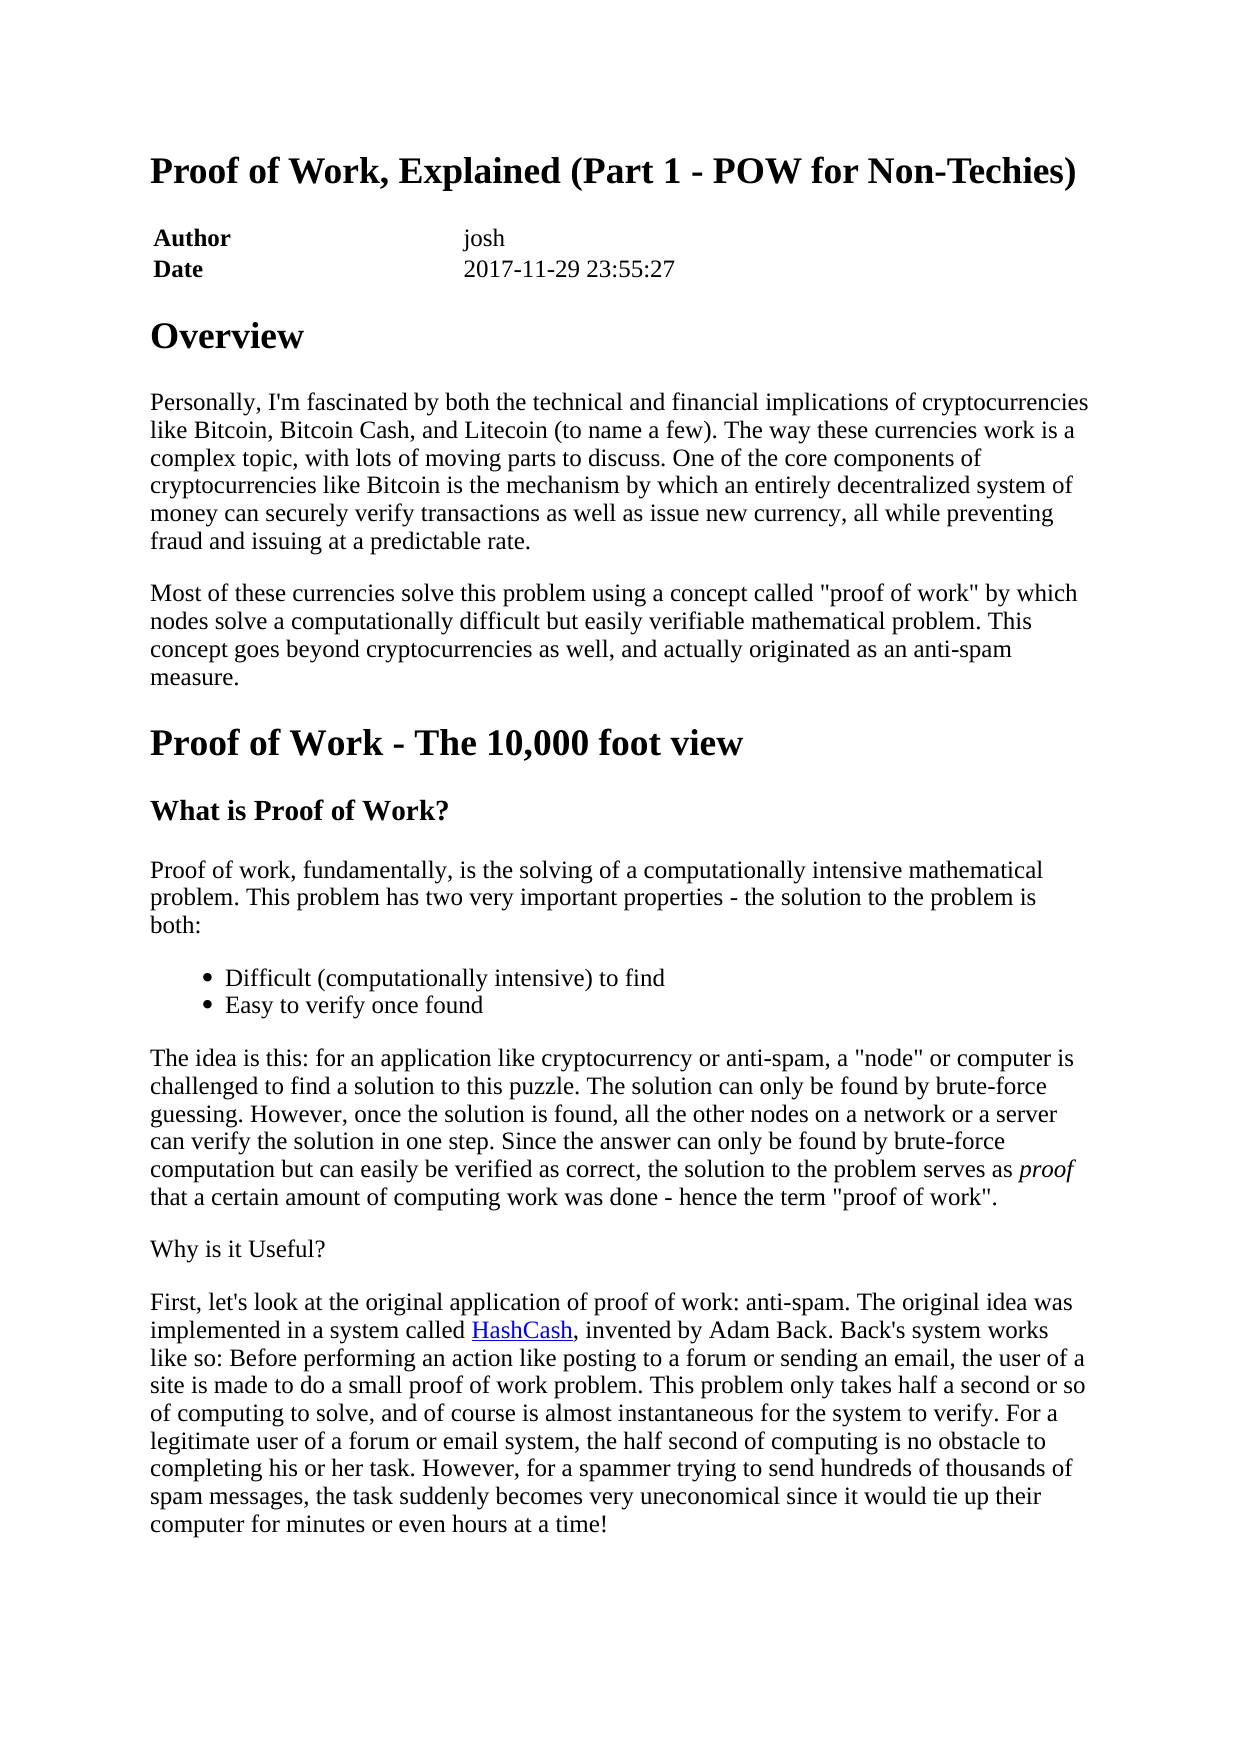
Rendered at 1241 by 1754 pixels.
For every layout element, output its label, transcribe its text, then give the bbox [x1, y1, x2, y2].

subtitle What is Proof of Work? [150, 794, 1090, 826]
text Personally, I'm fascinated by both the technical and financial implications of cryptocurrencies like Bitcoin, Bitcoin Cash, and Litecoin (to name a few). The way these currencies work is a complex topic, with lots of moving parts to discuss. One of the core components of cryptocurrencies like Bitcoin is the mechanism by which an entirely decentralized system of money can securely verify transactions as well as issue new currency, all while preventing fraud and issuing at a predictable rate. [150, 388, 1090, 554]
table_cell 2017-11-29 23:55:27 [462, 254, 1092, 284]
text Most of these currencies solve this problem using a concept called "proof of work" by which nodes solve a computationally difficult but easily verifiable mathematical problem. This concept goes beyond cryptocurrencies as well, and actually originated as an anti-spam measure. [150, 579, 1090, 690]
list Difficult (computationally intensive) to find [203, 964, 1090, 992]
table_header Author [152, 223, 462, 253]
text First, let's look at the original application of proof of work: anti-spam. The original idea was implemented in a system called HashCash, invented by Adam Back. Back's system works like so: Before performing an action like posting to a forum or sending an email, the user of a site is made to do a small proof of work problem. This problem only takes half a second or so of computing to solve, and of course is almost instantaneous for the system to verify. For a legitimate user of a forum or email system, the half second of computing is no obstacle to completing his or her task. However, for a spammer trying to send hundreds of thousands of spam messages, the task suddenly becomes very uneconomical since it would tie up their computer for minutes or even hours at a time! [150, 1288, 1090, 1538]
text Why is it Useful? [150, 1236, 1090, 1263]
subtitle Proof of Work - The 10,000 foot view [150, 721, 1090, 763]
text Proof of work, fundamentally, is the solving of a computationally intensive mathematical problem. This problem has two very important properties - the solution to the problem is both: [150, 856, 1090, 939]
table_cell Date [152, 254, 462, 284]
subtitle Overview [150, 316, 1090, 357]
table_header josh [462, 223, 1092, 253]
text The idea is this: for an application like cryptocurrency or anti-spam, a "node" or computer is challenged to find a solution to this puzzle. The solution can only be found by brute-force guessing. However, once the solution is found, all the other nodes on a network or a server can verify the solution in one step. Since the answer can only be found by brute-force computation but can easily be verified as correct, the solution to the problem serves as proof that a certain amount of computing work was done - hence the term "proof of work". [150, 1044, 1090, 1211]
list Easy to verify once found [203, 992, 1090, 1019]
subtitle Proof of Work, Explained (Part 1 - POW for Non-Techies) [150, 150, 1090, 192]
